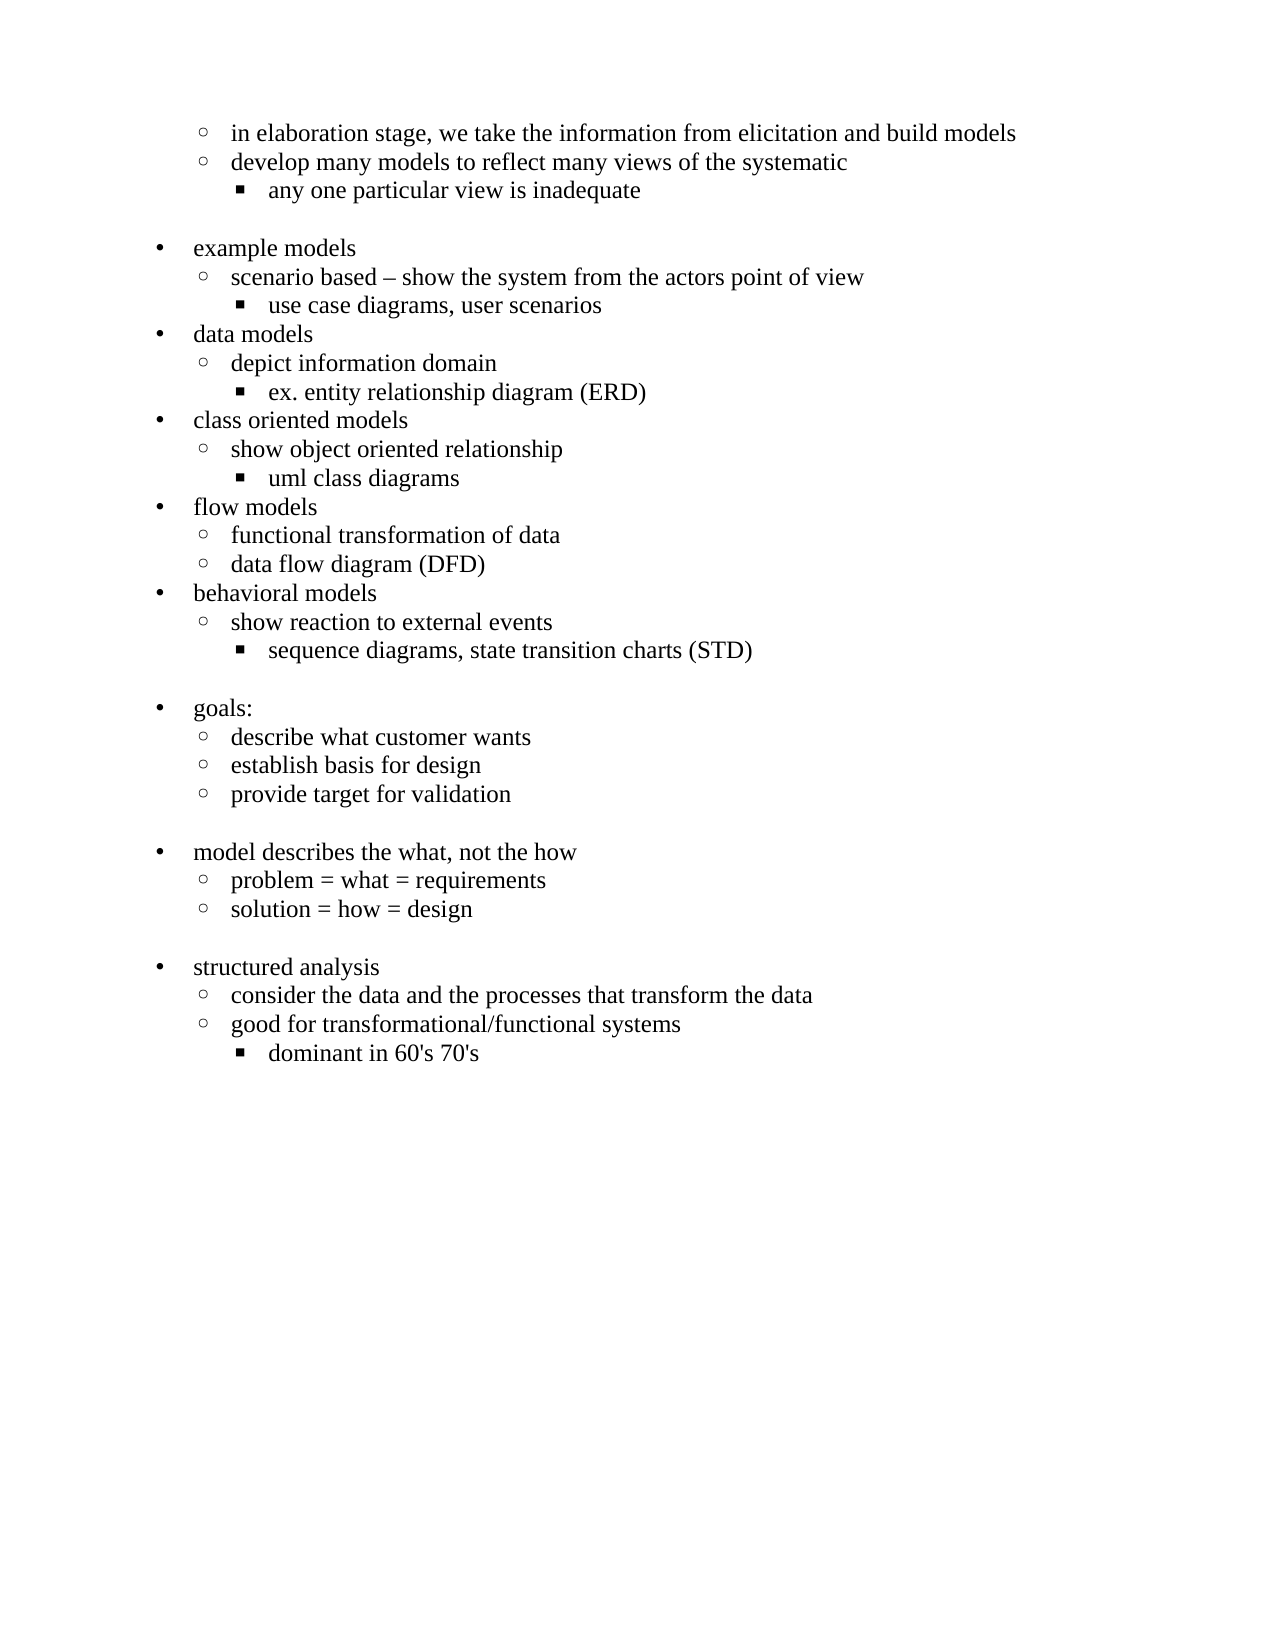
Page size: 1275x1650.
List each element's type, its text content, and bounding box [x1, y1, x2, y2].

list describe what customer wants [193, 722, 1157, 751]
list class oriented models [156, 406, 1157, 434]
list uml class diagrams [231, 463, 1157, 492]
list establish basis for design [193, 751, 1157, 779]
list show reaction to external events [193, 607, 1157, 636]
list ex. entity relationship diagram (ERD) [231, 377, 1157, 406]
list flow models [156, 492, 1157, 521]
list structured analysis [156, 952, 1157, 981]
list goals: [156, 693, 1157, 722]
list data flow diagram (DFD) [193, 549, 1157, 578]
list provide target for validation [193, 779, 1157, 808]
list sequence diagrams, state transition charts (STD) [231, 636, 1157, 664]
list any one particular view is inadequate [231, 176, 1157, 204]
list good for transformational/functional systems [193, 1009, 1157, 1038]
list solution = how = design [193, 894, 1157, 923]
list use case diagrams, user scenarios [231, 291, 1157, 319]
list model describes the what, not the how [156, 837, 1157, 866]
list data models [156, 319, 1157, 348]
list consider the data and the processes that transform the data [193, 981, 1157, 1009]
list problem = what = requirements [193, 866, 1157, 894]
list depict information domain [193, 348, 1157, 377]
list example models [156, 233, 1157, 262]
list dominant in 60's 70's [231, 1038, 1157, 1067]
list in elaboration stage, we take the information from elicitation and build models [193, 118, 1157, 147]
list develop many models to reflect many views of the systematic [193, 147, 1157, 176]
list behavioral models [156, 578, 1157, 607]
list scenario based – show the system from the actors point of view [193, 262, 1157, 291]
list functional transformation of data [193, 521, 1157, 549]
list show object oriented relationship [193, 434, 1157, 463]
